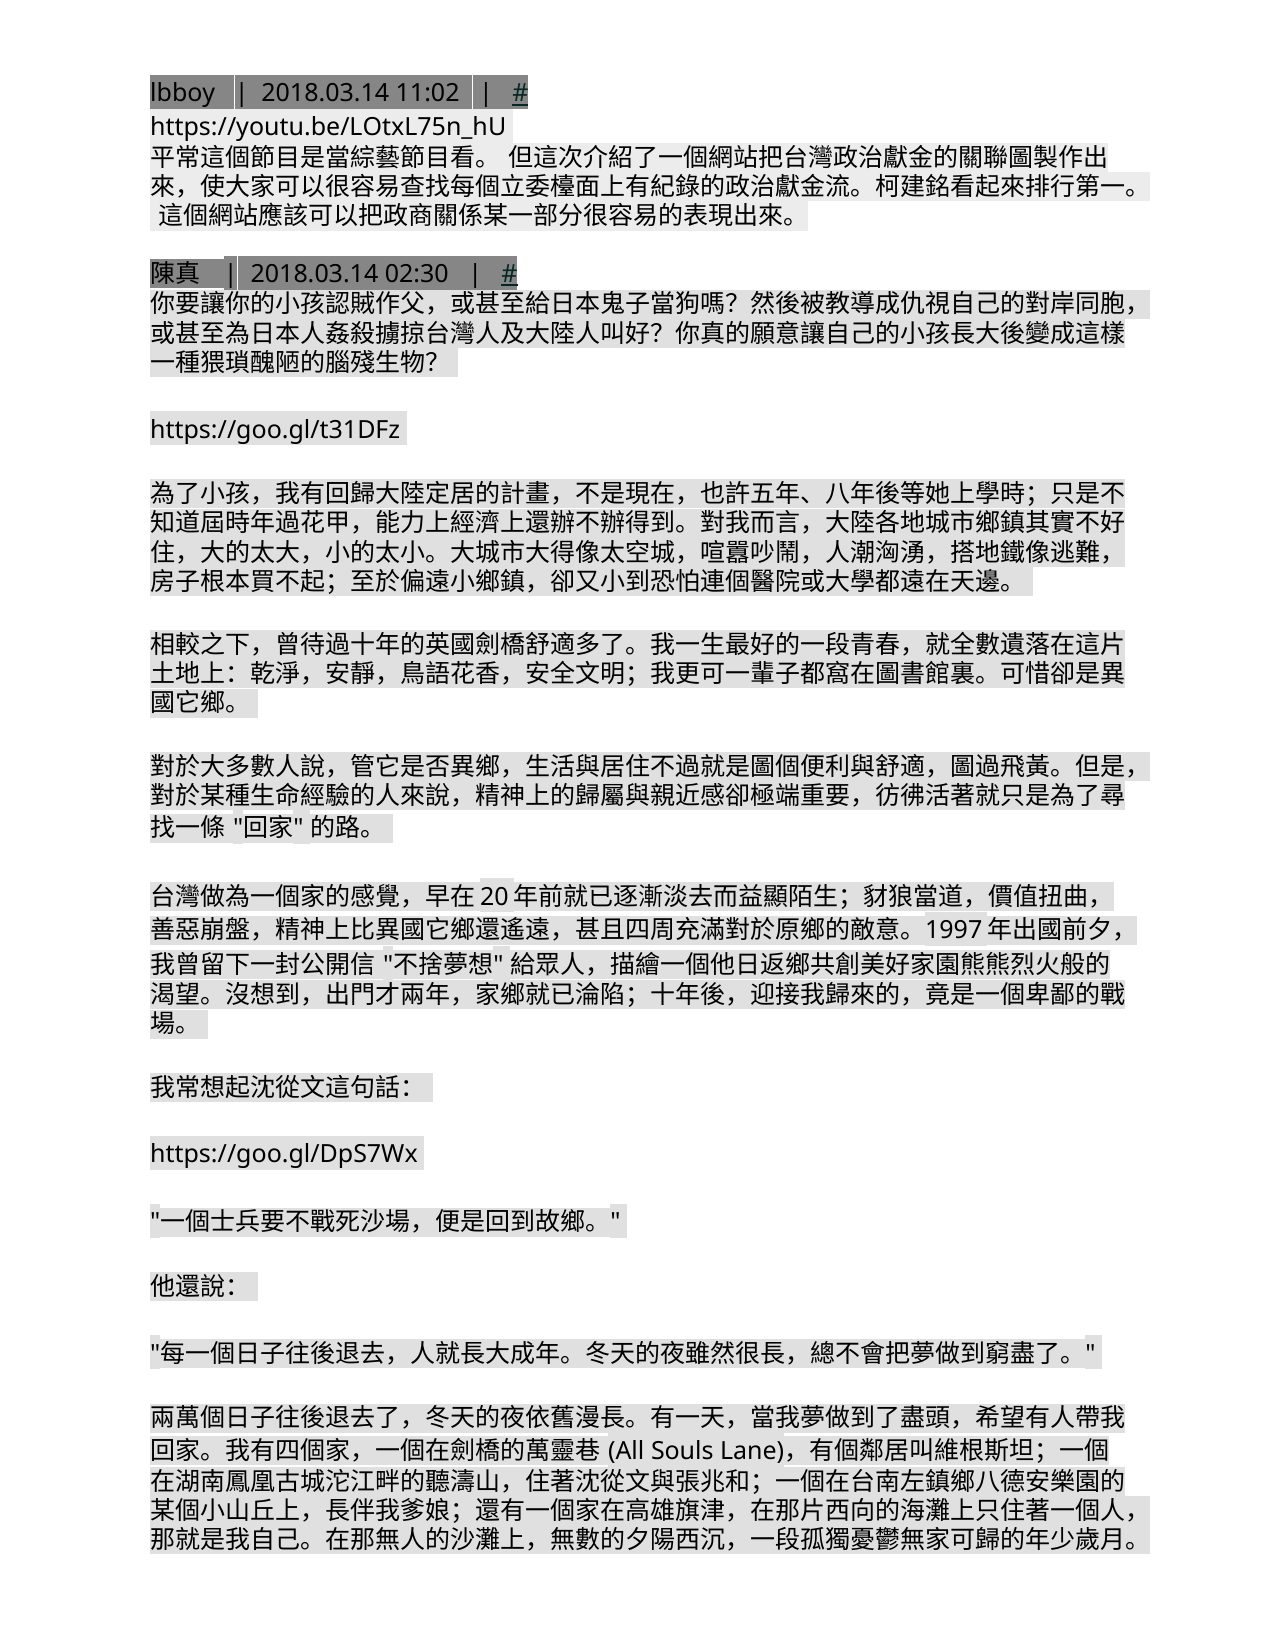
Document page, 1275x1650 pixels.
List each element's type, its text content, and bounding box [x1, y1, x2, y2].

text lbboy | 2018.03.14 11:02 | # [150, 75, 1125, 109]
text 你要讓你的小孩認賊作父，或甚至給日本鬼子當狗嗎？然後被教導成仇視自己的對岸同胞，或甚至為日本人姦殺擄掠台灣人及大陸人叫好？你真的願意讓自己的小孩長大後變成這樣一種猥瑣醜陋的腦殘生物？ https://goo.gl/t31DFz 為了小孩，我有回歸大陸定居的計畫，不是現在，也許五年、八年後等她上學時；只是不知道屆時年過花甲，能力上經濟上還辦不辦得到。對我而言，大陸各地城市鄉鎮其實不好住，大的太大，小的太小。大城市大得像太空城，喧囂吵鬧，人潮洶湧，搭地鐵像逃難，房子根本買不起；至於偏遠小鄉鎮，卻又小到恐怕連個醫院或大學都遠在天邊。 相較之下，曾待過十年的英國劍橋舒適多了。我一生最好的一段青春，就全數遺落在這片土地上：乾淨，安靜，鳥語花香，安全文明；我更可一輩子都窩在圖書館裏。可惜卻是異國它鄉。 對於大多數人說，管它是否異鄉，生活與居住不過就是圖個便利與舒適，圖過飛黃。但是，對於某種生命經驗的人來說，精神上的歸屬與親近感卻極端重要，彷彿活著就只是為了尋找一條 "回家" 的路。 台灣做為一個家的感覺，早在20年前就已逐漸淡去而益顯陌生；豺狼當道，價值扭曲，善惡崩盤，精神上比異國它鄉還遙遠，甚且四周充滿對於原鄉的敵意。1997年出國前夕，我曾留下一封公開信 "不捨夢想" 給眾人，描繪一個他日返鄉共創美好家園熊熊烈火般的渴望。沒想到，出門才兩年，家鄉就已淪陷；十年後，迎接我歸來的，竟是一個卑鄙的戰場。 我常想起沈從文這句話： https://goo.gl/DpS7Wx "一個士兵要不戰死沙場，便是回到故鄉。" 他還說： "每一個日子往後退去，人就長大成年。冬天的夜雖然很長，總不會把夢做到窮盡了。" 兩萬個日子往後退去了，冬天的夜依舊漫長。有一天，當我夢做到了盡頭，希望有人帶我回家。我有四個家，一個在劍橋的萬靈巷 (All Souls Lane)，有個鄰居叫維根斯坦；一個在湖南鳳凰古城沱江畔的聽濤山，住著沈從文與張兆和；一個在台南左鎮鄉八德安樂園的某個小山丘上，長伴我爹娘；還有一個家在高雄旗津，在那片西向的海灘上只住著一個人，那就是我自己。在那無人的沙灘上，無數的夕陽西沉，一段孤獨憂鬱無家可歸的年少歲月。 陳真 2018. 03. 14. ======================= 抗議春櫻季辦在日本神社 統促黨喊「鄭文燦下台」 2018-03-11 聯合報 記者曾健祐 桃園市民政局今天在桃園忠烈祠既神社文化園區舉辦春櫻祭活動，此舉引發拔菜總部、統一促進黨不滿，他們表示慈湖蔣公陵寢遭台獨潑漆，市長鄭文燦噤聲，市府還大肆慶祝紀念日本神社，一早到場高呼「鄭文燦下台！」 李承龍等人，抗議桃園市府想把這整個地區恢復成日本神社原有的風貌，身為桃園人感到非常憤怒，根本是侮辱台灣人。 [150, 290, 1125, 1554]
text 陳真 | 2018.03.14 02:30 | # [150, 256, 1125, 290]
text https://youtu.be/LOtxL75n_hU 平常這個節目是當綜藝節目看。 但這次介紹了一個網站把台灣政治獻金的關聯圖製作出來，使大家可以很容易查找每個立委檯面上有紀錄的政治獻金流。柯建銘看起來排行第一。 這個網站應該可以把政商關係某一部分很容易的表現出來。 [150, 109, 1125, 231]
